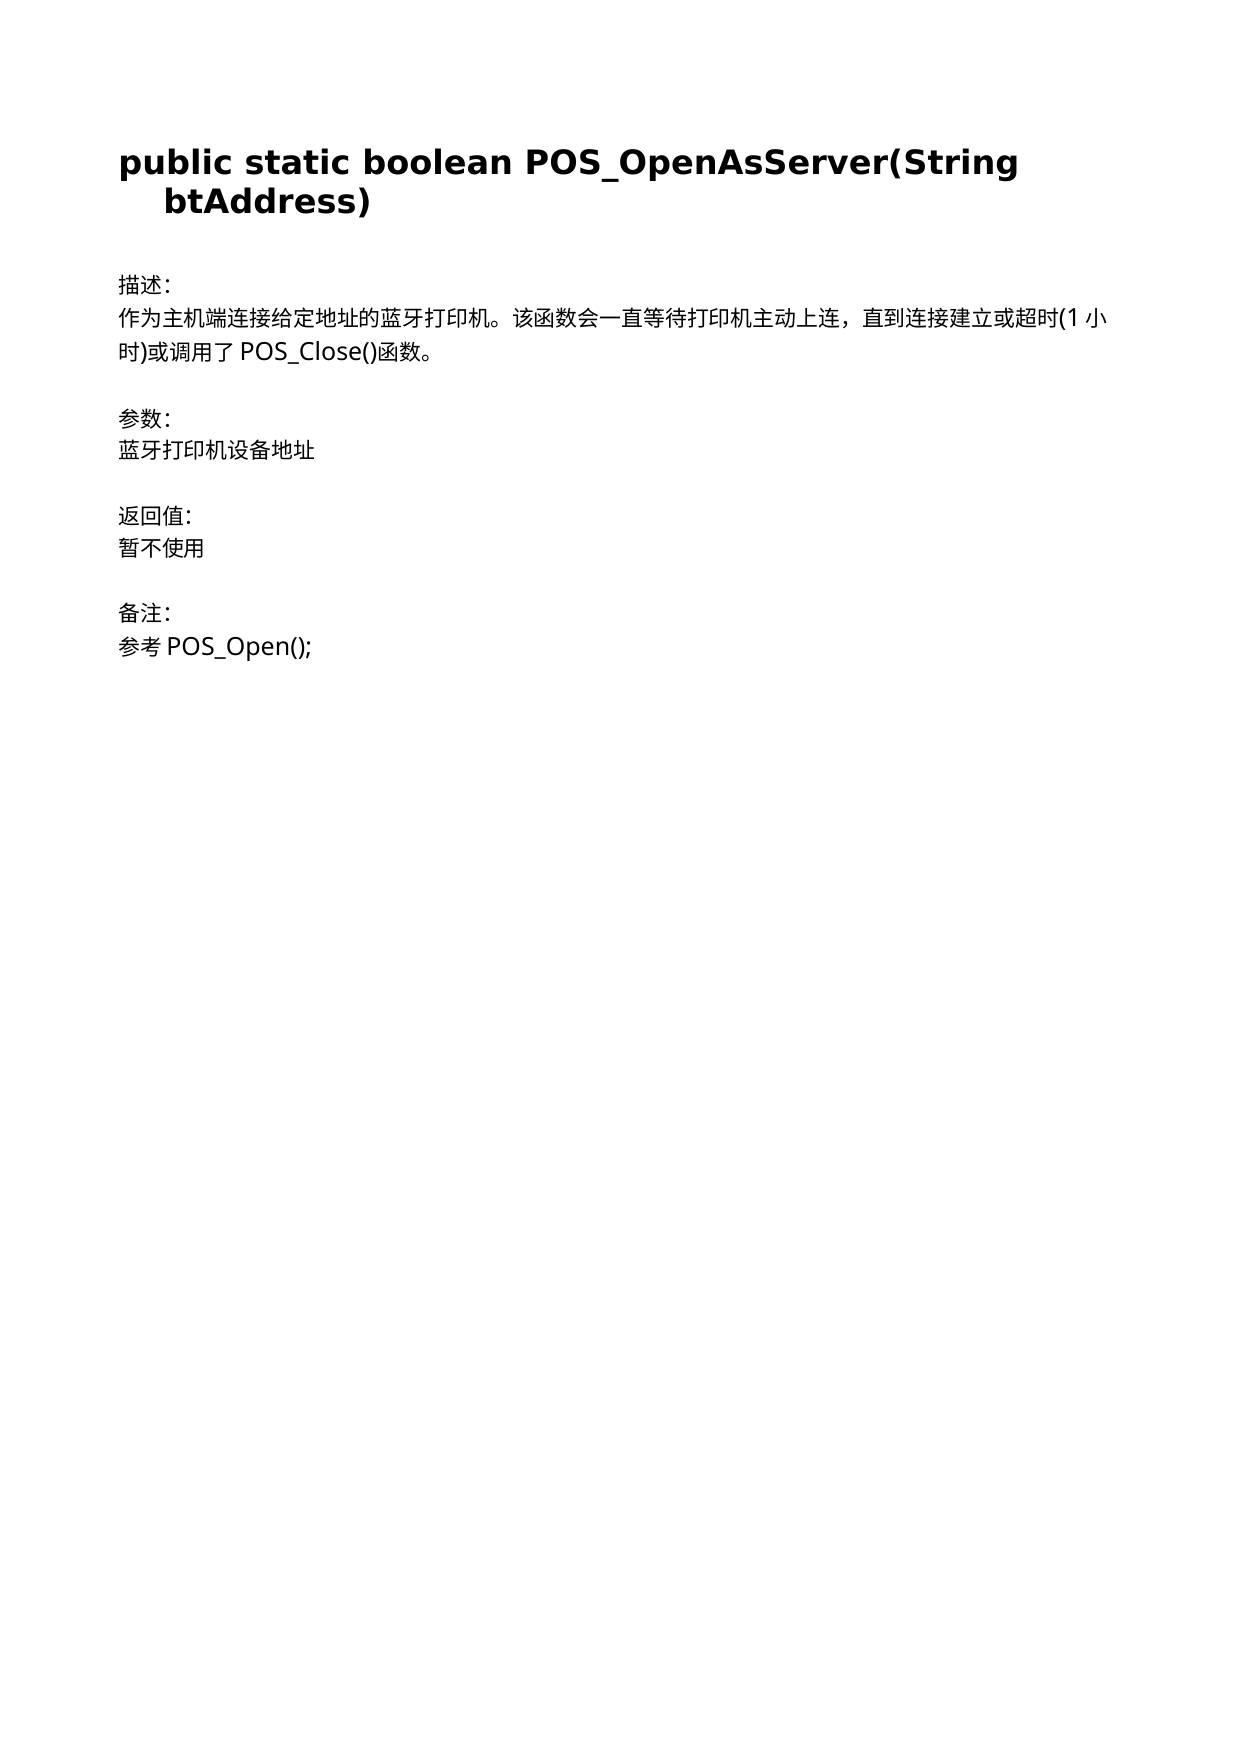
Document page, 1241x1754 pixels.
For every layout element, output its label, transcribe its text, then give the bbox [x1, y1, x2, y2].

subtitle public static boolean POS_OpenAsServer(String btAddress) [118, 143, 1122, 221]
text 描述： 作为主机端连接给定地址的蓝牙打印机。该函数会一直等待打印机主动上连，直到连接建立或超时(1小时)或调用了POS_Close()函数。 参数： 蓝牙打印机设备地址 返回值： 暂不使用 备注： 参考POS_Open(); [118, 234, 1122, 662]
